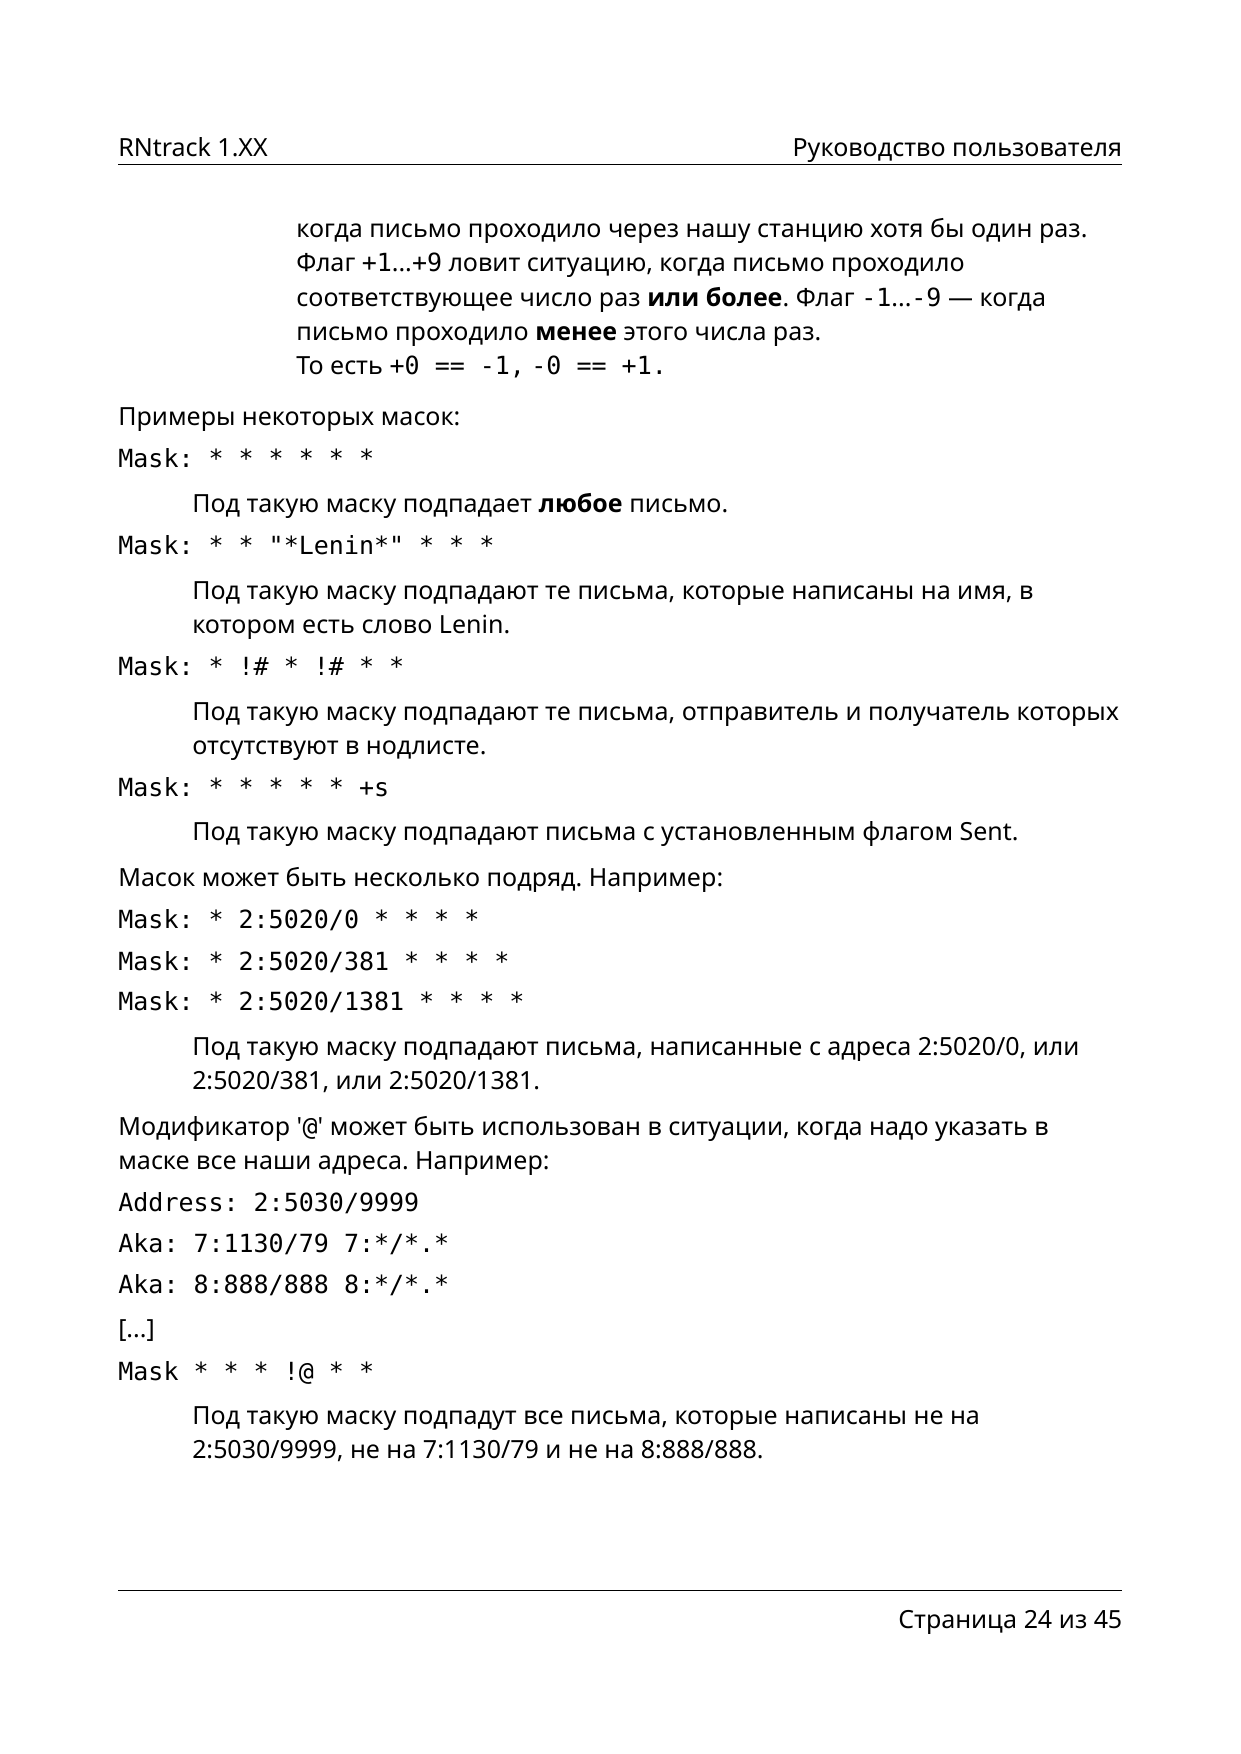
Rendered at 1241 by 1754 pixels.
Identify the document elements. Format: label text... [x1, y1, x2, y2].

table_cell когда письмо проходило через нашу станцию хотя бы один раз. Флаг +1...+9 ловит ситуацию, когда письмо проходило соответствующее число раз или более. Флаг -1...-9 — когда письмо проходило менее этого числа раз. То есть +0 == -1, -0 == +1. [290, 194, 1122, 387]
text Mask: * * "*Lenin*" * * * [118, 531, 1122, 561]
text Под такую маску подпадает любое письмо. [192, 486, 1122, 520]
text Модификатор '@' может быть использован в ситуации, когда надо указать в маске все наши адреса. Например: [118, 1108, 1122, 1177]
text Mask * * * !@ * * [118, 1357, 1122, 1386]
text Mask: * 2:5020/1381 * * * * [118, 988, 1122, 1017]
text Под такую маску подпадают письма с установленным флагом Sent. [192, 814, 1122, 848]
text Под такую маску подпадают те письма, отправитель и получатель которых отсутствуют в нодлисте. [192, 693, 1122, 761]
text Под такую маску подпадают те письма, которые написаны на имя, в котором есть слово Lenin. [192, 572, 1122, 641]
text Mask: * * * * * * [118, 445, 1122, 474]
text Aka: 8:888/888 8:*/*.* [118, 1270, 1122, 1299]
text Mask: * * * * * +s [118, 773, 1122, 802]
text Масок может быть несколько подряд. Например: [118, 860, 1122, 894]
text Под такую маску подпадают письма, написанные с адреса 2:5020/0, или 2:5020/381, или 2:5020/1381. [192, 1028, 1122, 1097]
text Под такую маску подпадут все письма, которые написаны не на 2:5030/9999, не на 7:1130/79 и не на 8:888/888. [192, 1398, 1122, 1466]
text Примеры некоторых масок: [118, 399, 1122, 433]
text Address: 2:5030/9999 [118, 1188, 1122, 1217]
text Mask: * 2:5020/381 * * * * [118, 947, 1122, 976]
text Mask: * 2:5020/0 * * * * [118, 906, 1122, 935]
text Aka: 7:1130/79 7:*/*.* [118, 1229, 1122, 1258]
table_cell [121, 194, 290, 387]
text Mask: * !# * !# * * [118, 652, 1122, 681]
text [...] [118, 1311, 1122, 1345]
